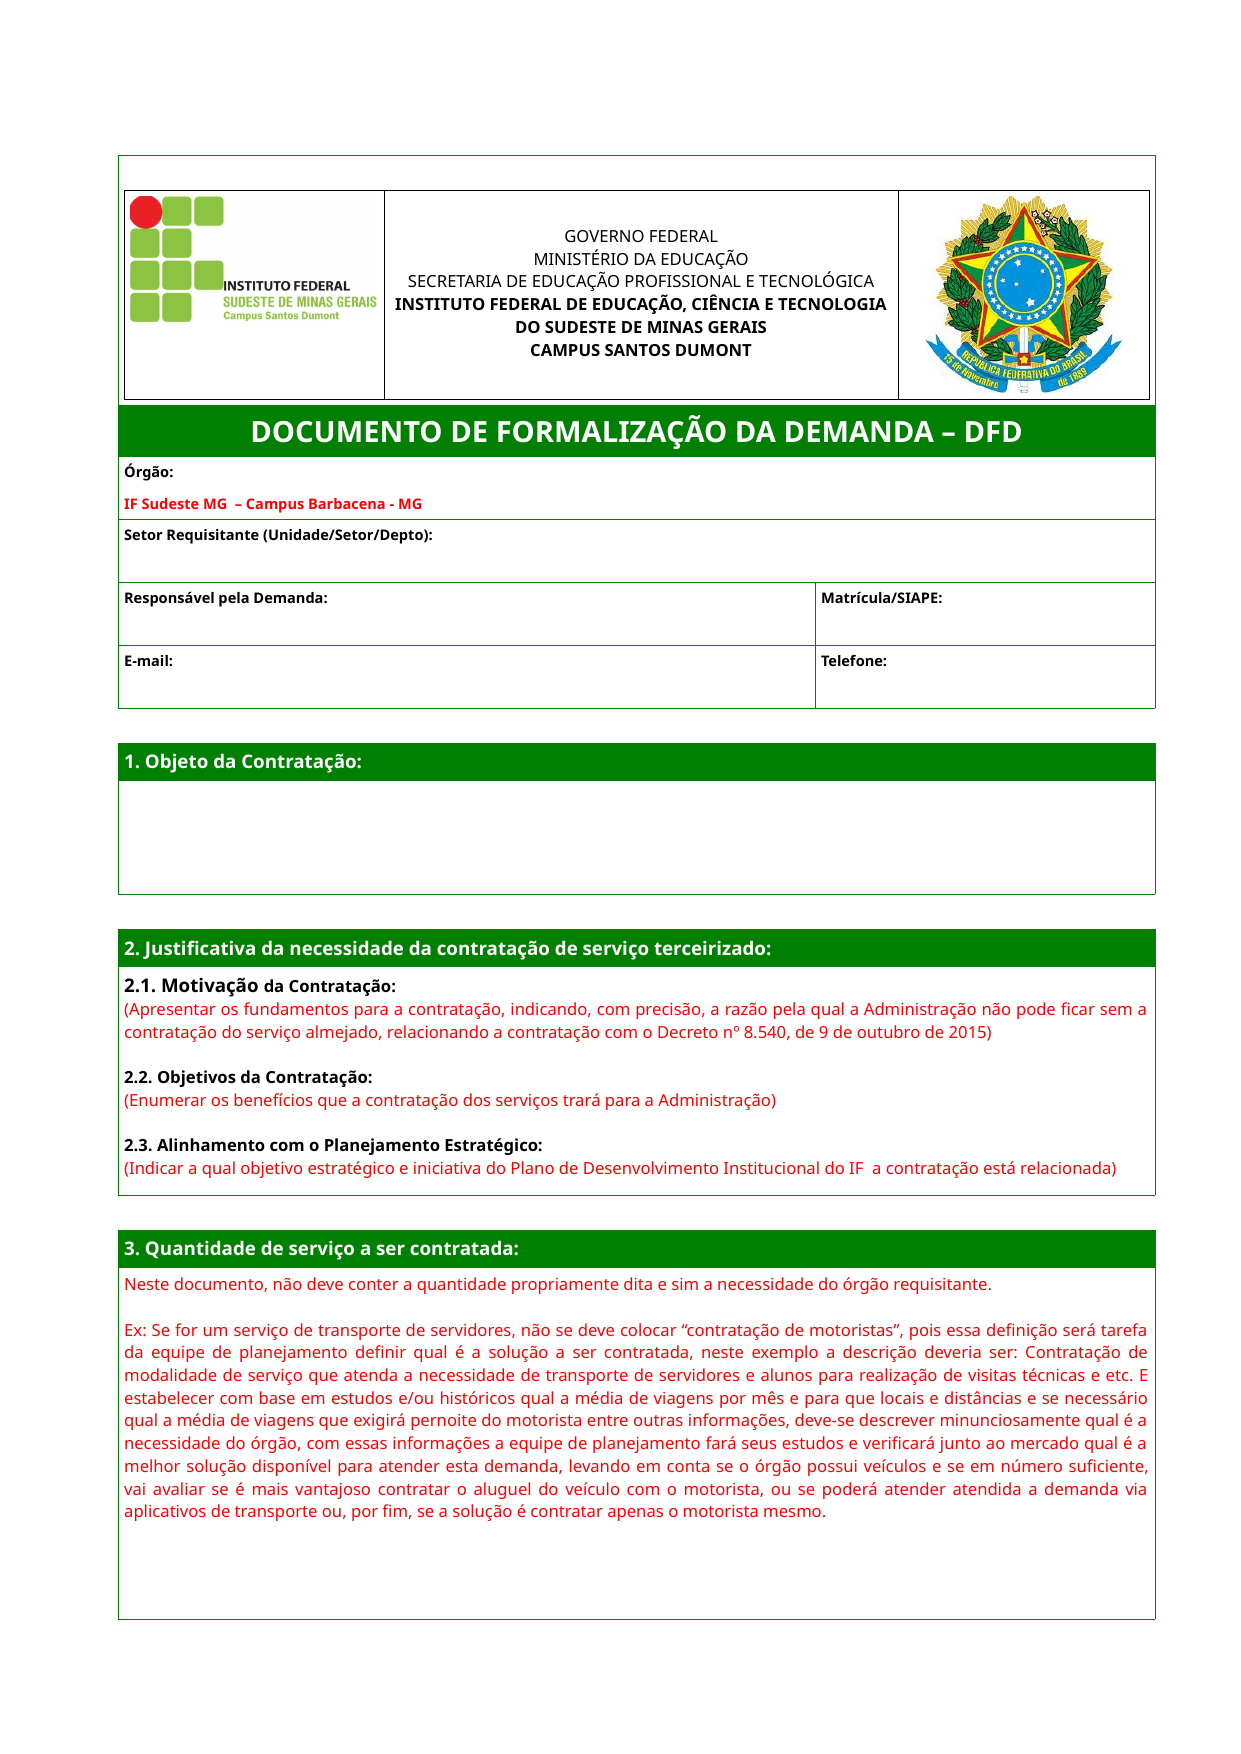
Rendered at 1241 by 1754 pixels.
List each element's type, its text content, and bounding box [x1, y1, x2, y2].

table_header [899, 191, 1149, 399]
table_cell 2.1. Motivação da Contratação: (Apresentar os fundamentos para a contratação, indicando, com precisão, a razão pela qual a Administração não pode ficar sem a contratação do serviço almejado, relacionando a contratação com o Decreto nº 8.540, de 9 de outubro de 2015) 2.2. Objetivos da Contratação: (Enumerar os benefícios que a contratação dos serviços trará para a Administração) 2.3. Alinhamento com o Planejamento Estratégico: (Indicar a qual objetivo estratégico e iniciativa do Plano de Desenvolvimento Institucional do IF a contratação está relacionada) [119, 967, 1155, 1195]
table_header [119, 156, 1155, 405]
table_cell DOCUMENTO DE FORMALIZAÇÃO DA DEMANDA – DFD [119, 406, 1155, 456]
table_cell [119, 614, 815, 645]
picture [129, 196, 378, 322]
table_cell Órgão: [119, 457, 1155, 488]
table_cell Setor Requisitante (Unidade/Setor/Depto): [119, 520, 1155, 551]
table_header 1. Objeto da Contratação: [119, 744, 1155, 780]
table_header 2. Justificativa da necessidade da contratação de serviço terceirizado: [119, 930, 1155, 966]
table_cell [119, 677, 815, 708]
table_cell IF Sudeste MG – Campus Barbacena - MG [119, 488, 1155, 519]
table_cell Responsável pela Demanda: [119, 583, 815, 614]
table_cell [816, 614, 1155, 645]
table_cell Neste documento, não deve conter a quantidade propriamente dita e sim a necessidade do órgão requisitante. Ex: Se for um serviço de transporte de servidores, não se deve colocar “contratação de motoristas”, pois essa definição será tarefa da equipe de planejamento definir qual é a solução a ser contratada, neste exemplo a descrição deveria ser: Contratação de modalidade de serviço que atenda a necessidade de transporte de servidores e alunos para realização de visitas técnicas e etc. E estabelecer com base em estudos e/ou históricos qual a média de viagens por mês e para que locais e distâncias e se necessário qual a média de viagens que exigirá pernoite do motorista entre outras informações, deve-se descrever minunciosamente qual é a necessidade do órgão, com essas informações a equipe de planejamento fará seus estudos e verificará junto ao mercado qual é a melhor solução disponível para atender esta demanda, levando em conta se o órgão possui veículos e se em número suficiente, vai avaliar se é mais vantajoso contratar o aluguel do veículo com o motorista, ou se poderá atender atendida a demanda via aplicativos de transporte ou, por fim, se a solução é contratar apenas o motorista mesmo. [119, 1268, 1155, 1619]
table_header [125, 191, 384, 399]
table_header 3. Quantidade de serviço a ser contratada: [119, 1231, 1155, 1267]
table_header GOVERNO FEDERAL MINISTÉRIO DA EDUCAÇÃO SECRETARIA DE EDUCAÇÃO PROFISSIONAL E TECNOLÓGICA INSTITUTO FEDERAL DE EDUCAÇÃO, CIÊNCIA E TECNOLOGIA DO SUDESTE DE MINAS GERAIS CAMPUS SANTOS DUMONT [385, 191, 898, 399]
picture [925, 196, 1122, 393]
table_cell E-mail: [119, 646, 815, 677]
table_cell [119, 551, 1155, 582]
table_cell Matrícula/SIAPE: [816, 583, 1155, 614]
table_cell [816, 677, 1155, 708]
table_cell [119, 781, 1155, 894]
table_cell Telefone: [816, 646, 1155, 677]
